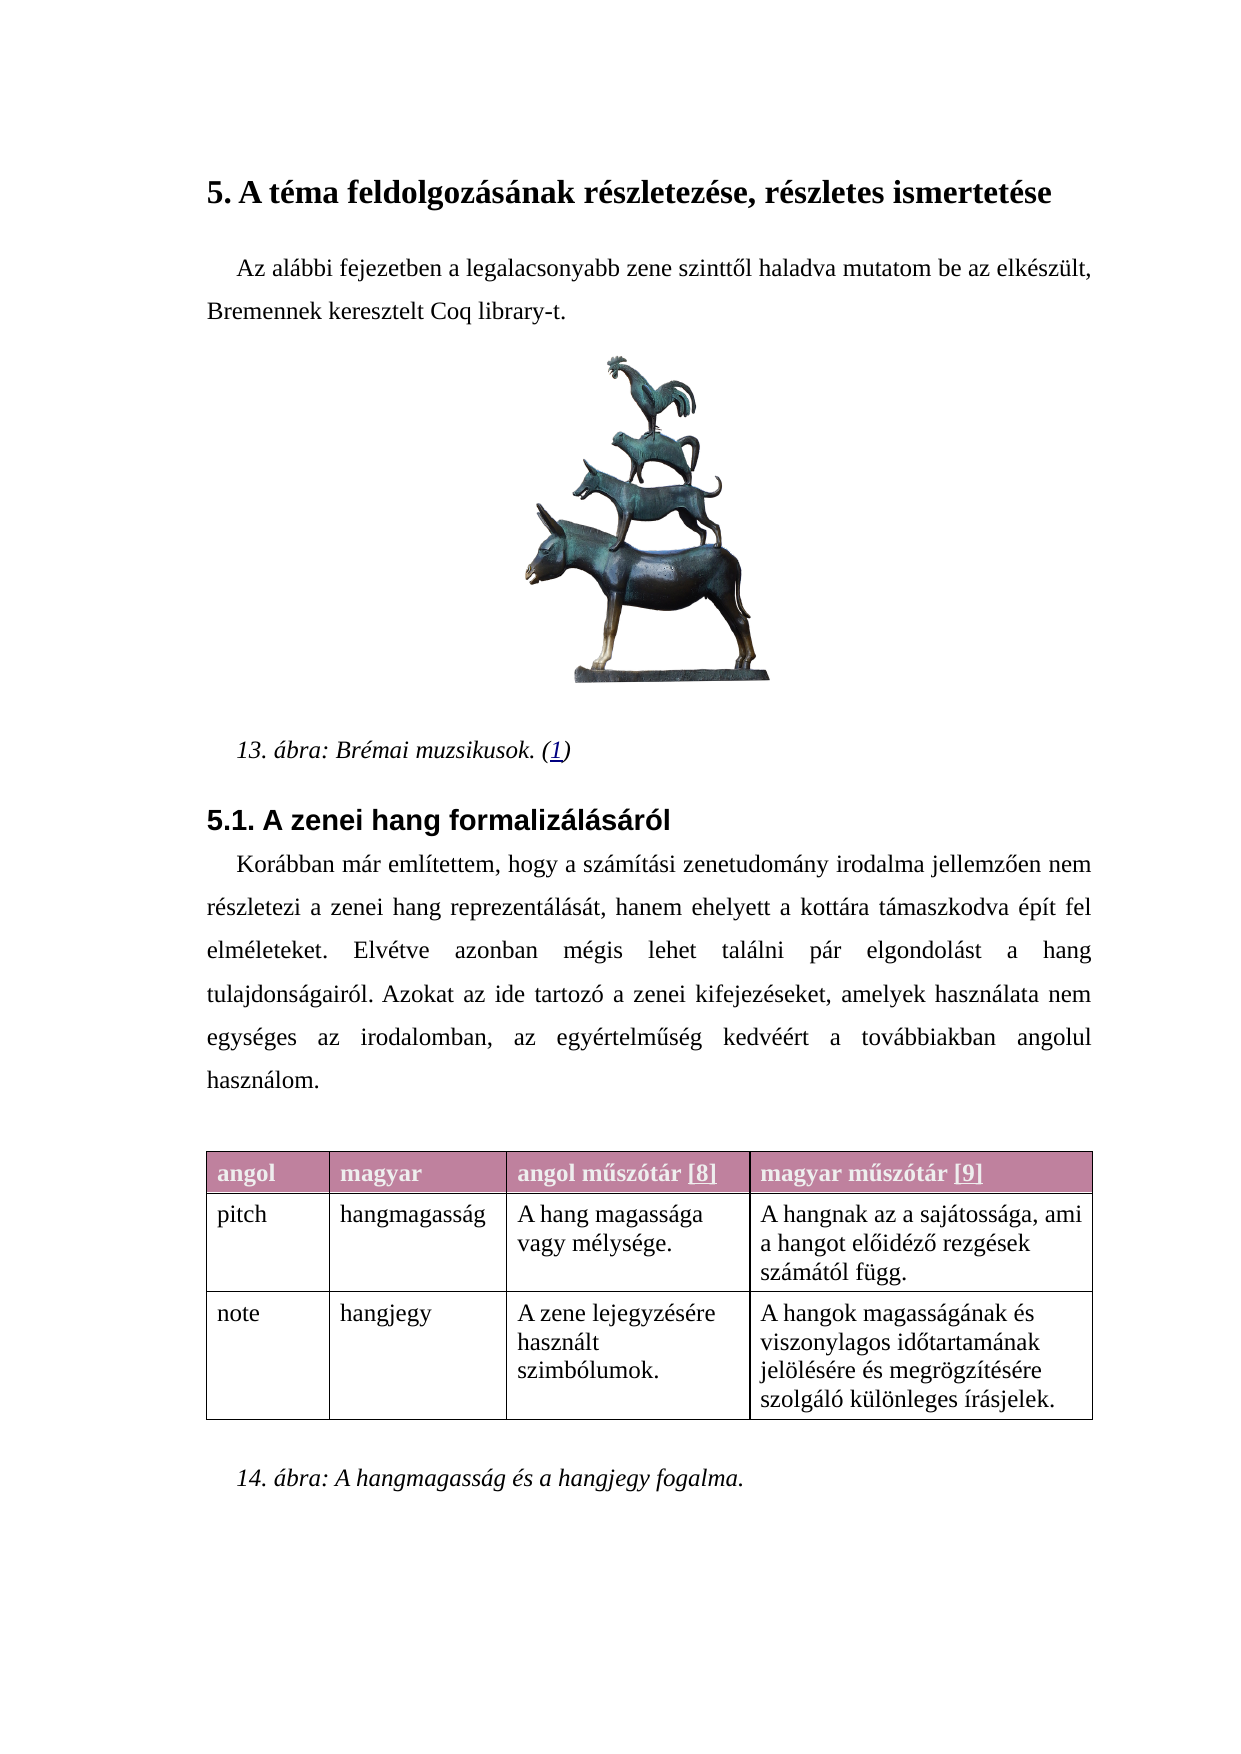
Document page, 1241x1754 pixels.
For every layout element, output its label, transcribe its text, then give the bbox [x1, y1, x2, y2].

table_header angol [207, 1152, 329, 1192]
text 13. ábra: Brémai muzsikusok. (1) [207, 735, 1093, 764]
table_cell A zene lejegyzésére használt szimbólumok. [507, 1292, 749, 1419]
table_header magyar [330, 1152, 506, 1192]
table_cell note [207, 1292, 329, 1419]
table_cell A hangnak az a sajátossága, ami a hangot előidéző rezgések számától függ. [751, 1194, 1092, 1291]
table_cell A hang magassága vagy mélysége. [507, 1194, 749, 1291]
subtitle 5. A téma feldolgozásának részletezése, részletes ismertetése [207, 172, 1093, 211]
table_cell hangjegy [330, 1292, 506, 1419]
text Az alábbi fejezetben a legalacsonyabb zene szinttől haladva mutatom be az elkészült, Bremennek keresztelt Coq library-t. [207, 253, 1093, 324]
table_header angol műszótár [8] [507, 1152, 749, 1192]
table_cell A hangok magasságának és viszonylagos időtartamának jelölésére és megrögzítésére szolgáló különleges írásjelek. [751, 1292, 1092, 1419]
table_header [207, 339, 1093, 692]
picture [515, 344, 785, 687]
text Korábban már említettem, hogy a számítási zenetudomány irodalma jellemzően nem részletezi a zenei hang reprezentálását, hanem ehelyett a kottára támaszkodva épít fel elméleteket. Elvétve azonban mégis lehet találni pár elgondolást a hang tulajdonságairól. Azokat az ide tartozó a zenei kifejezéseket, amelyek használata nem egységes az irodalomban, az egyértelműség kedvéért a továbbiakban angolul használom. [207, 849, 1093, 1094]
table_cell pitch [207, 1194, 329, 1291]
table_cell hangmagasság [330, 1194, 506, 1291]
text 14. ábra: A hangmagasság és a hangjegy fogalma. [207, 1463, 1093, 1492]
table_header magyar műszótár [9] [751, 1152, 1092, 1192]
subtitle 5.1. A zenei hang formalizálásáról [207, 803, 1093, 837]
